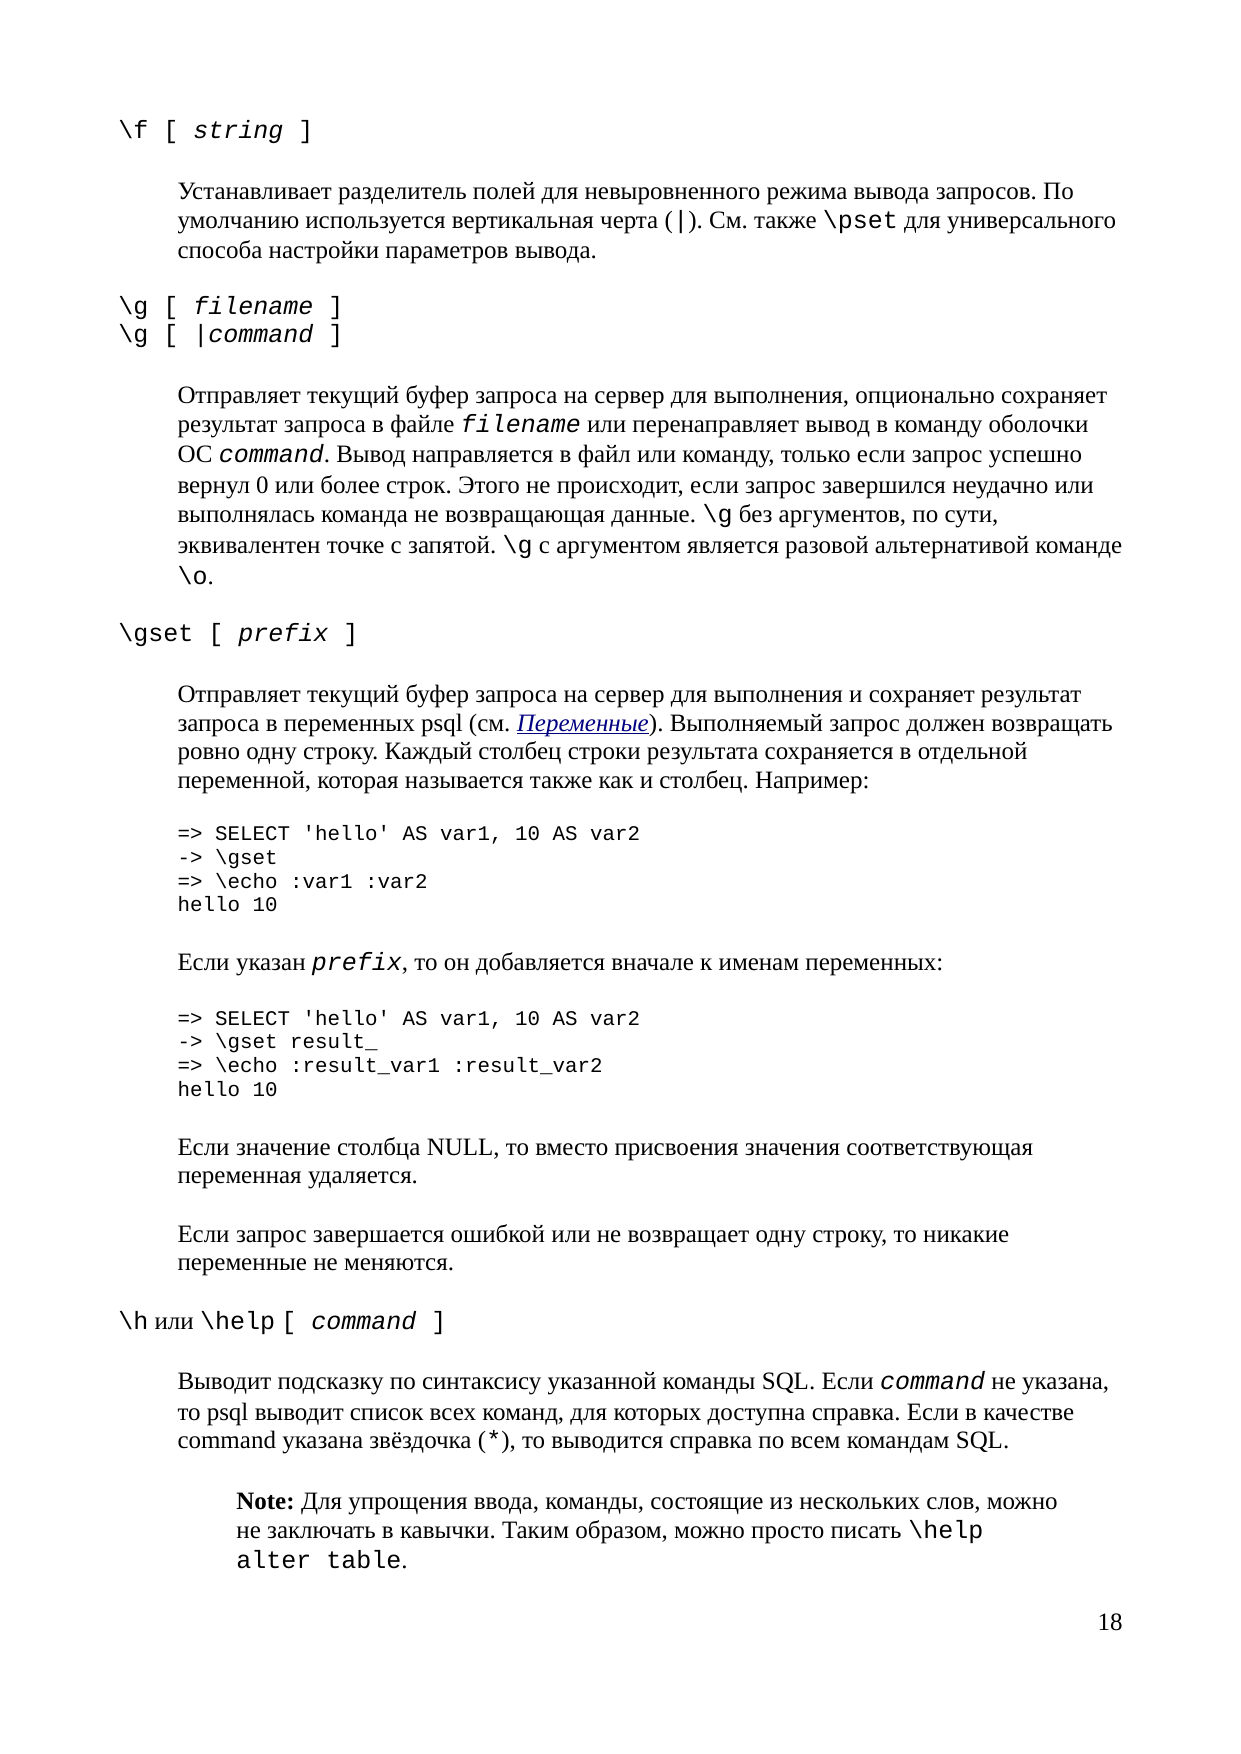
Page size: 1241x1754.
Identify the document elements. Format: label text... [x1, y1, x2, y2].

text => SELECT 'hello' AS var1, 10 AS var2 [177, 1008, 1122, 1031]
subtitle \g [ filename ] \g [ |command ] [118, 294, 1122, 350]
text => SELECT 'hello' AS var1, 10 AS var2 [177, 823, 1122, 847]
list Если указан prefix, то он добавляется вначале к именам переменных: [177, 947, 1122, 978]
list Если значение столбца NULL, то вместо присвоения значения соответствующая переменная удаляется. [177, 1132, 1122, 1189]
list Выводит подсказку по синтаксису указанной команды SQL. Если command не указана, то psql выводит список всех команд, для которых доступна справка. Если в качестве command указана звёздочка (*), то выводится справка по всем командам SQL. [177, 1366, 1122, 1456]
subtitle \gset [ prefix ] [118, 621, 1122, 649]
text -> \gset result_ [177, 1031, 1122, 1055]
subtitle \h или \help [ command ] [118, 1306, 1122, 1337]
list Отправляет текущий буфер запроса на сервер для выполнения и сохраняет результат запроса в переменных psql (см. Переменные). Выполняемый запрос должен возвращать ровно одну строку. Каждый столбец строки результата сохраняется в отдельной переменной, которая называется также как и столбец. Например: [177, 679, 1122, 794]
subtitle \f [ string ] [118, 118, 1122, 146]
text => \echo :result_var1 :result_var2 [177, 1055, 1122, 1079]
list Отправляет текущий буфер запроса на сервер для выполнения, опционально сохраняет результат запроса в файле filename или перенаправляет вывод в команду оболочки ОС command. Вывод направляется в файл или команду, только если запрос успешно вернул 0 или более строк. Этого не происходит, если запрос завершился неудачно или выполнялась команда не возвращающая данные. \g без аргументов, по сути, эквивалентен точке с запятой. \g с аргументом является разовой альтернативой команде \o. [177, 380, 1122, 592]
text => \echo :var1 :var2 [177, 871, 1122, 894]
text Note: Для упрощения ввода, команды, состоящие из нескольких слов, можно не заключать в кавычки. Таким образом, можно просто писать \help alter table. [236, 1486, 1063, 1576]
text hello 10 [177, 894, 1122, 918]
text hello 10 [177, 1079, 1122, 1102]
text -> \gset [177, 847, 1122, 871]
list Если запрос завершается ошибкой или не возвращает одну строку, то никакие переменные не меняются. [177, 1219, 1122, 1276]
list Устанавливает разделитель полей для невыровненного режима вывода запросов. По умолчанию используется вертикальная черта (|). См. также \pset для универсального способа настройки параметров вывода. [177, 176, 1122, 264]
